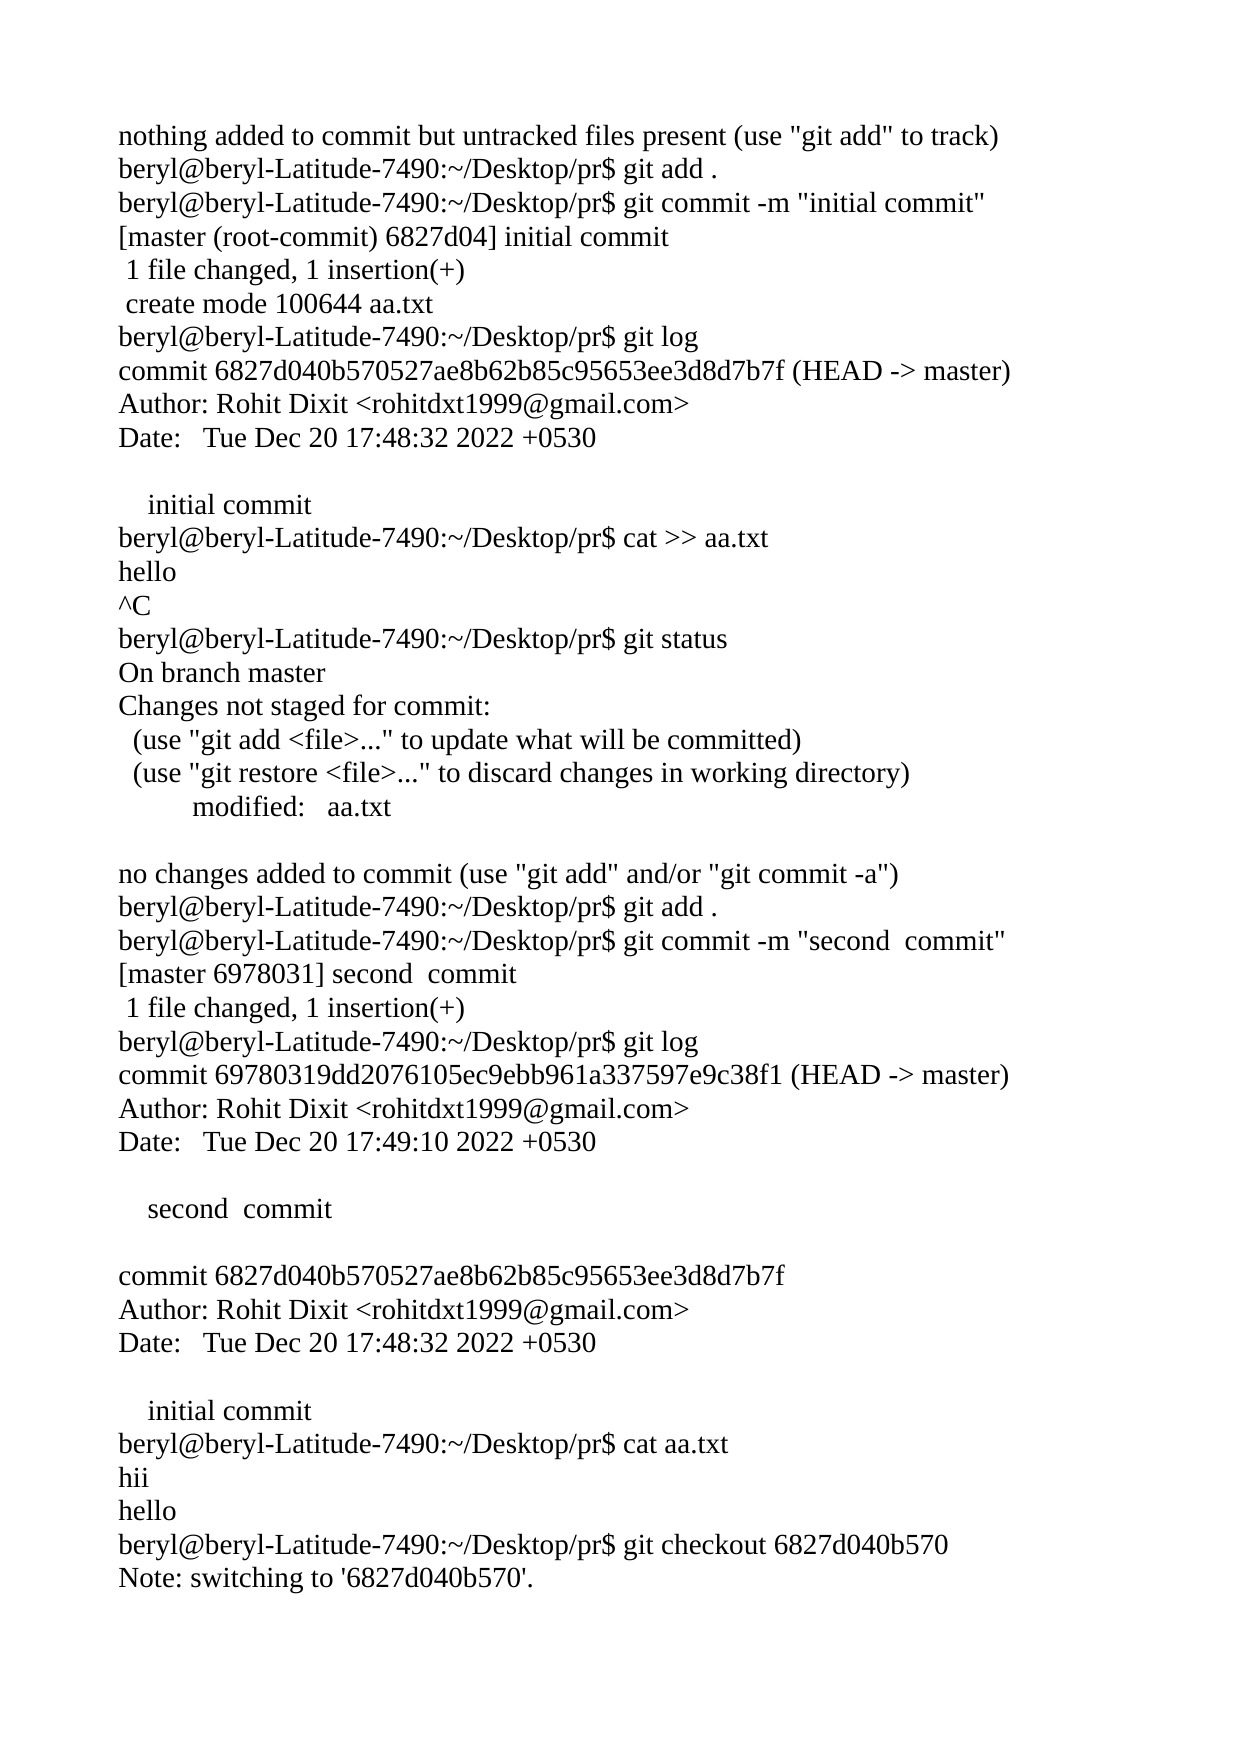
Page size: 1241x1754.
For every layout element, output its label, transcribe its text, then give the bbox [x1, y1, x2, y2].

text hello [118, 554, 1122, 588]
text hello [118, 1493, 1122, 1527]
text Note: switching to '6827d040b570'. [118, 1560, 1122, 1594]
text initial commit [118, 487, 1122, 521]
text commit 69780319dd2076105ec9ebb961a337597e9c38f1 (HEAD -> master) [118, 1057, 1122, 1091]
text hii [118, 1460, 1122, 1493]
text (use "git add <file>..." to update what will be committed) [118, 722, 1122, 755]
text Date: Tue Dec 20 17:48:32 2022 +0530 [118, 420, 1122, 453]
text 1 file changed, 1 insertion(+) [118, 990, 1122, 1024]
text (use "git restore <file>..." to discard changes in working directory) [118, 755, 1122, 789]
text beryl@beryl-Latitude-7490:~/Desktop/pr$ git status [118, 621, 1122, 655]
text Author: Rohit Dixit <rohitdxt1999@gmail.com> [118, 1091, 1122, 1124]
text beryl@beryl-Latitude-7490:~/Desktop/pr$ git checkout 6827d040b570 [118, 1527, 1122, 1560]
text commit 6827d040b570527ae8b62b85c95653ee3d8d7b7f [118, 1258, 1122, 1292]
text beryl@beryl-Latitude-7490:~/Desktop/pr$ git log [118, 319, 1122, 353]
text modified: aa.txt [118, 789, 1122, 822]
text beryl@beryl-Latitude-7490:~/Desktop/pr$ cat aa.txt [118, 1426, 1122, 1460]
text Changes not staged for commit: [118, 688, 1122, 722]
text [master (root-commit) 6827d04] initial commit [118, 219, 1122, 252]
text Author: Rohit Dixit <rohitdxt1999@gmail.com> [118, 1292, 1122, 1326]
text beryl@beryl-Latitude-7490:~/Desktop/pr$ git log [118, 1024, 1122, 1057]
text initial commit [118, 1393, 1122, 1426]
text 1 file changed, 1 insertion(+) [118, 252, 1122, 286]
text nothing added to commit but untracked files present (use "git add" to track) [118, 118, 1122, 152]
text commit 6827d040b570527ae8b62b85c95653ee3d8d7b7f (HEAD -> master) [118, 353, 1122, 386]
text beryl@beryl-Latitude-7490:~/Desktop/pr$ cat >> aa.txt [118, 521, 1122, 554]
text beryl@beryl-Latitude-7490:~/Desktop/pr$ git commit -m "initial commit" [118, 185, 1122, 219]
text On branch master [118, 655, 1122, 688]
text Date: Tue Dec 20 17:48:32 2022 +0530 [118, 1326, 1122, 1359]
text second commit [118, 1191, 1122, 1225]
text beryl@beryl-Latitude-7490:~/Desktop/pr$ git add . [118, 152, 1122, 185]
text ^C [118, 588, 1122, 621]
text beryl@beryl-Latitude-7490:~/Desktop/pr$ git commit -m "second commit" [118, 923, 1122, 957]
text [master 6978031] second commit [118, 957, 1122, 990]
text Author: Rohit Dixit <rohitdxt1999@gmail.com> [118, 386, 1122, 420]
text beryl@beryl-Latitude-7490:~/Desktop/pr$ git add . [118, 889, 1122, 923]
text Date: Tue Dec 20 17:49:10 2022 +0530 [118, 1124, 1122, 1158]
text create mode 100644 aa.txt [118, 286, 1122, 319]
text no changes added to commit (use "git add" and/or "git commit -a") [118, 856, 1122, 889]
